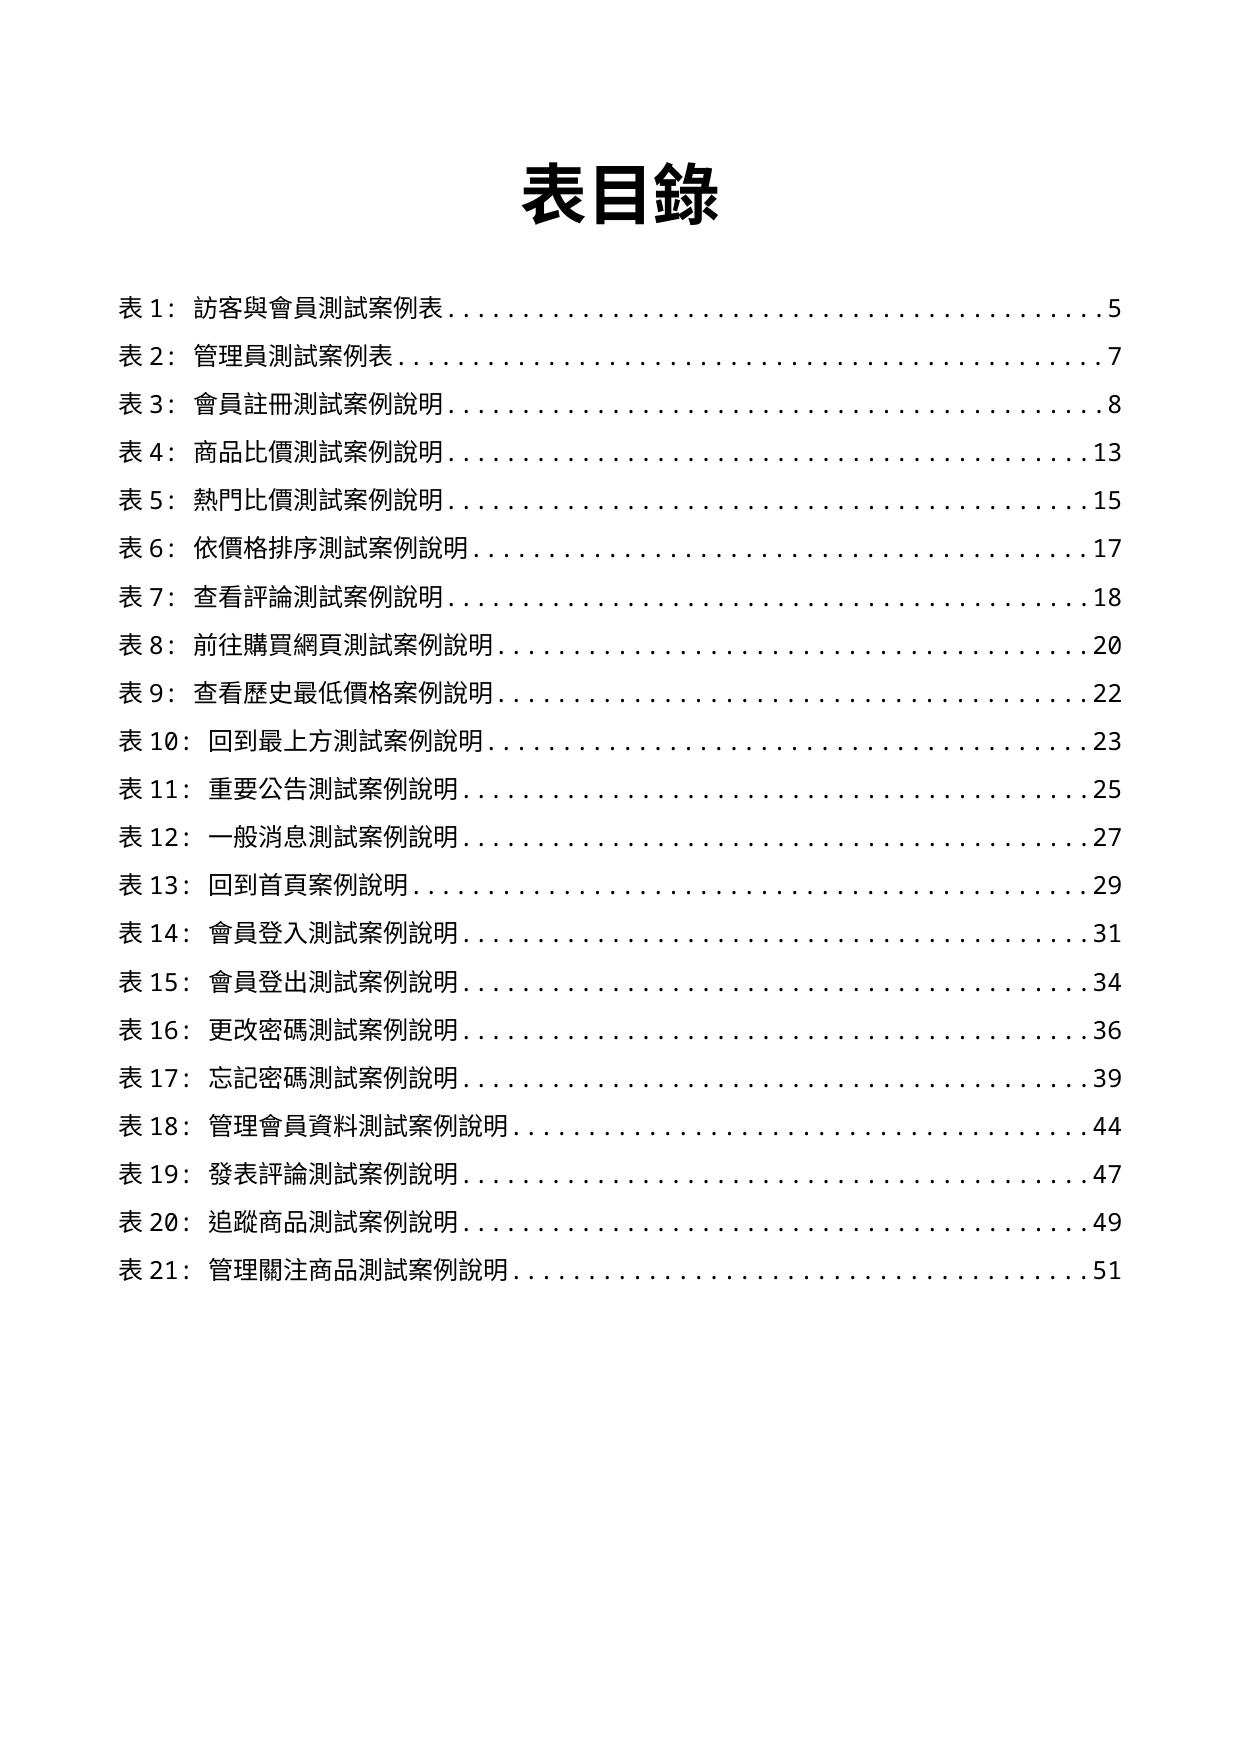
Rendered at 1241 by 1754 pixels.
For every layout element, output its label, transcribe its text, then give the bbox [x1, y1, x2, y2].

text 表 8: 前往購買網頁測試案例說明 20 [118, 625, 1122, 661]
text 表 7: 查看評論測試案例說明 18 [118, 577, 1122, 613]
text 表 12: 一般消息測試案例說明 27 [118, 818, 1122, 854]
text 表 10: 回到最上方測試案例說明 23 [118, 721, 1122, 758]
text 表 1: 訪客與會員測試案例表 5 [118, 288, 1122, 324]
text 表 2: 管理員測試案例表 7 [118, 336, 1122, 373]
text 表 18: 管理會員資料測試案例說明 44 [118, 1106, 1122, 1143]
text 表 20: 追蹤商品測試案例說明 49 [118, 1203, 1122, 1239]
text 表 13: 回到首頁案例說明 29 [118, 866, 1122, 902]
text 表 17: 忘記密碼測試案例說明 39 [118, 1058, 1122, 1094]
text 表 6: 依價格排序測試案例說明 17 [118, 529, 1122, 565]
text 表 9: 查看歷史最低價格案例說明 22 [118, 673, 1122, 709]
text 表 5: 熱門比價測試案例說明 15 [118, 481, 1122, 517]
text 表 15: 會員登出測試案例說明 34 [118, 962, 1122, 998]
text 表 19: 發表評論測試案例說明 47 [118, 1154, 1122, 1191]
subtitle 表目錄 [118, 142, 1122, 238]
text 表 14: 會員登入測試案例說明 31 [118, 914, 1122, 950]
text 表 21: 管理關注商品測試案例說明 51 [118, 1251, 1122, 1287]
text 表 16: 更改密碼測試案例說明 36 [118, 1010, 1122, 1046]
text 表 4: 商品比價測試案例說明 13 [118, 433, 1122, 469]
text 表 3: 會員註冊測試案例說明 8 [118, 384, 1122, 421]
text 表 11: 重要公告測試案例說明 25 [118, 769, 1122, 806]
